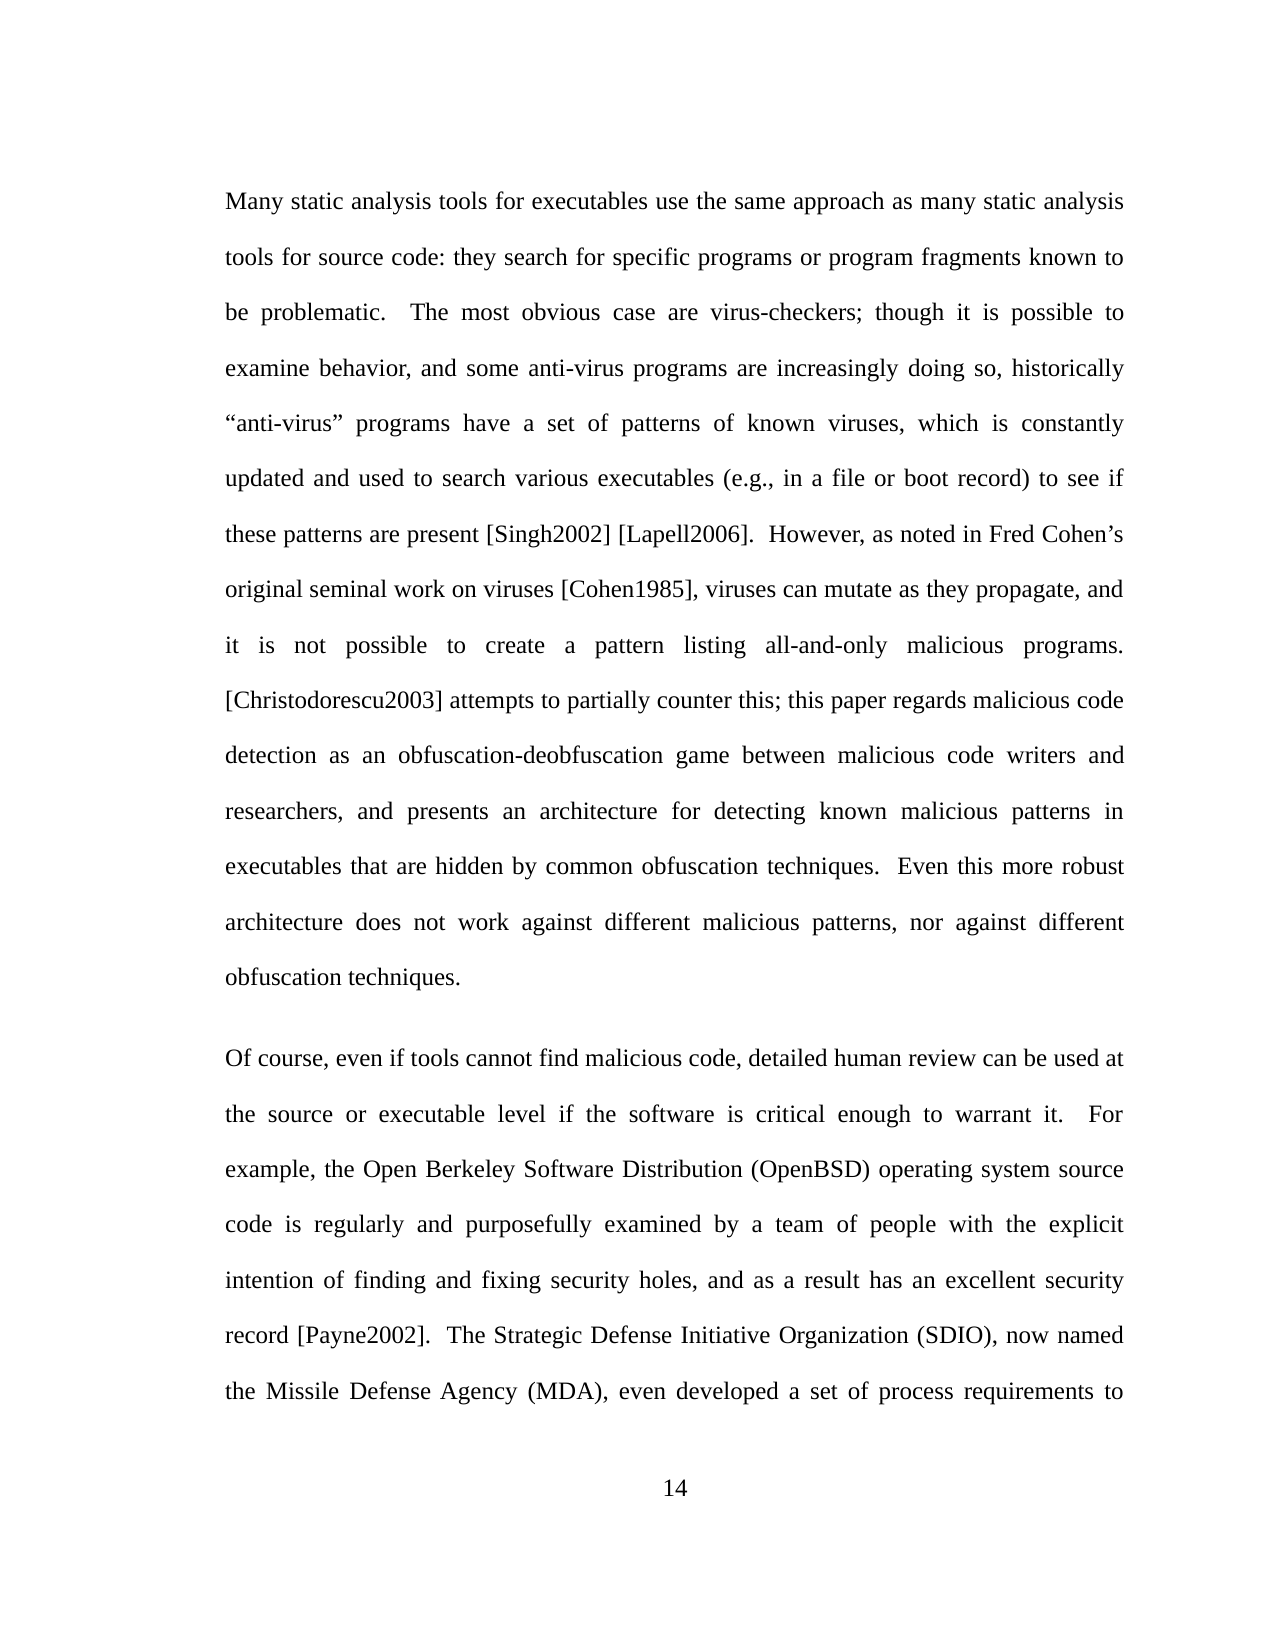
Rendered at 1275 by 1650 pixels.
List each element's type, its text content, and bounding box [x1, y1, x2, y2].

text Many static analysis tools for executables use the same approach as many static analysis tools for source code: they search for specific programs or program fragments known to be problematic. The most obvious case are virus-checkers; though it is possible to examine behavior, and some anti-virus programs are increasingly doing so, historically “anti-virus” programs have a set of patterns of known viruses, which is constantly updated and used to search various executables (e.g., in a file or boot record) to see if these patterns are present [Singh2002] [Lapell2006]. However, as noted in Fred Cohen’s original seminal work on viruses [Cohen1985], viruses can mutate as they propagate, and it is not possible to create a pattern listing all-and-only malicious programs. [Christodorescu2003] attempts to partially counter this; this paper regards malicious code detection as an obfuscation-deobfuscation game between malicious code writers and researchers, and presents an architecture for detecting known malicious patterns in executables that are hidden by common obfuscation techniques. Even this more robust architecture does not work against different malicious patterns, nor against different obfuscation techniques. [225, 187, 1125, 991]
text Of course, even if tools cannot find malicious code, detailed human review can be used at the source or executable level if the software is critical enough to warrant it. For example, the Open Berkeley Software Distribution (OpenBSD) operating system source code is regularly and purposefully examined by a team of people with the explicit intention of finding and fixing security holes, and as a result has an excellent security record [Payne2002]. The Strategic Defense Initiative Organization (SDIO), now named the Missile Defense Agency (MDA), even developed a set of process requirements to [225, 1044, 1125, 1404]
